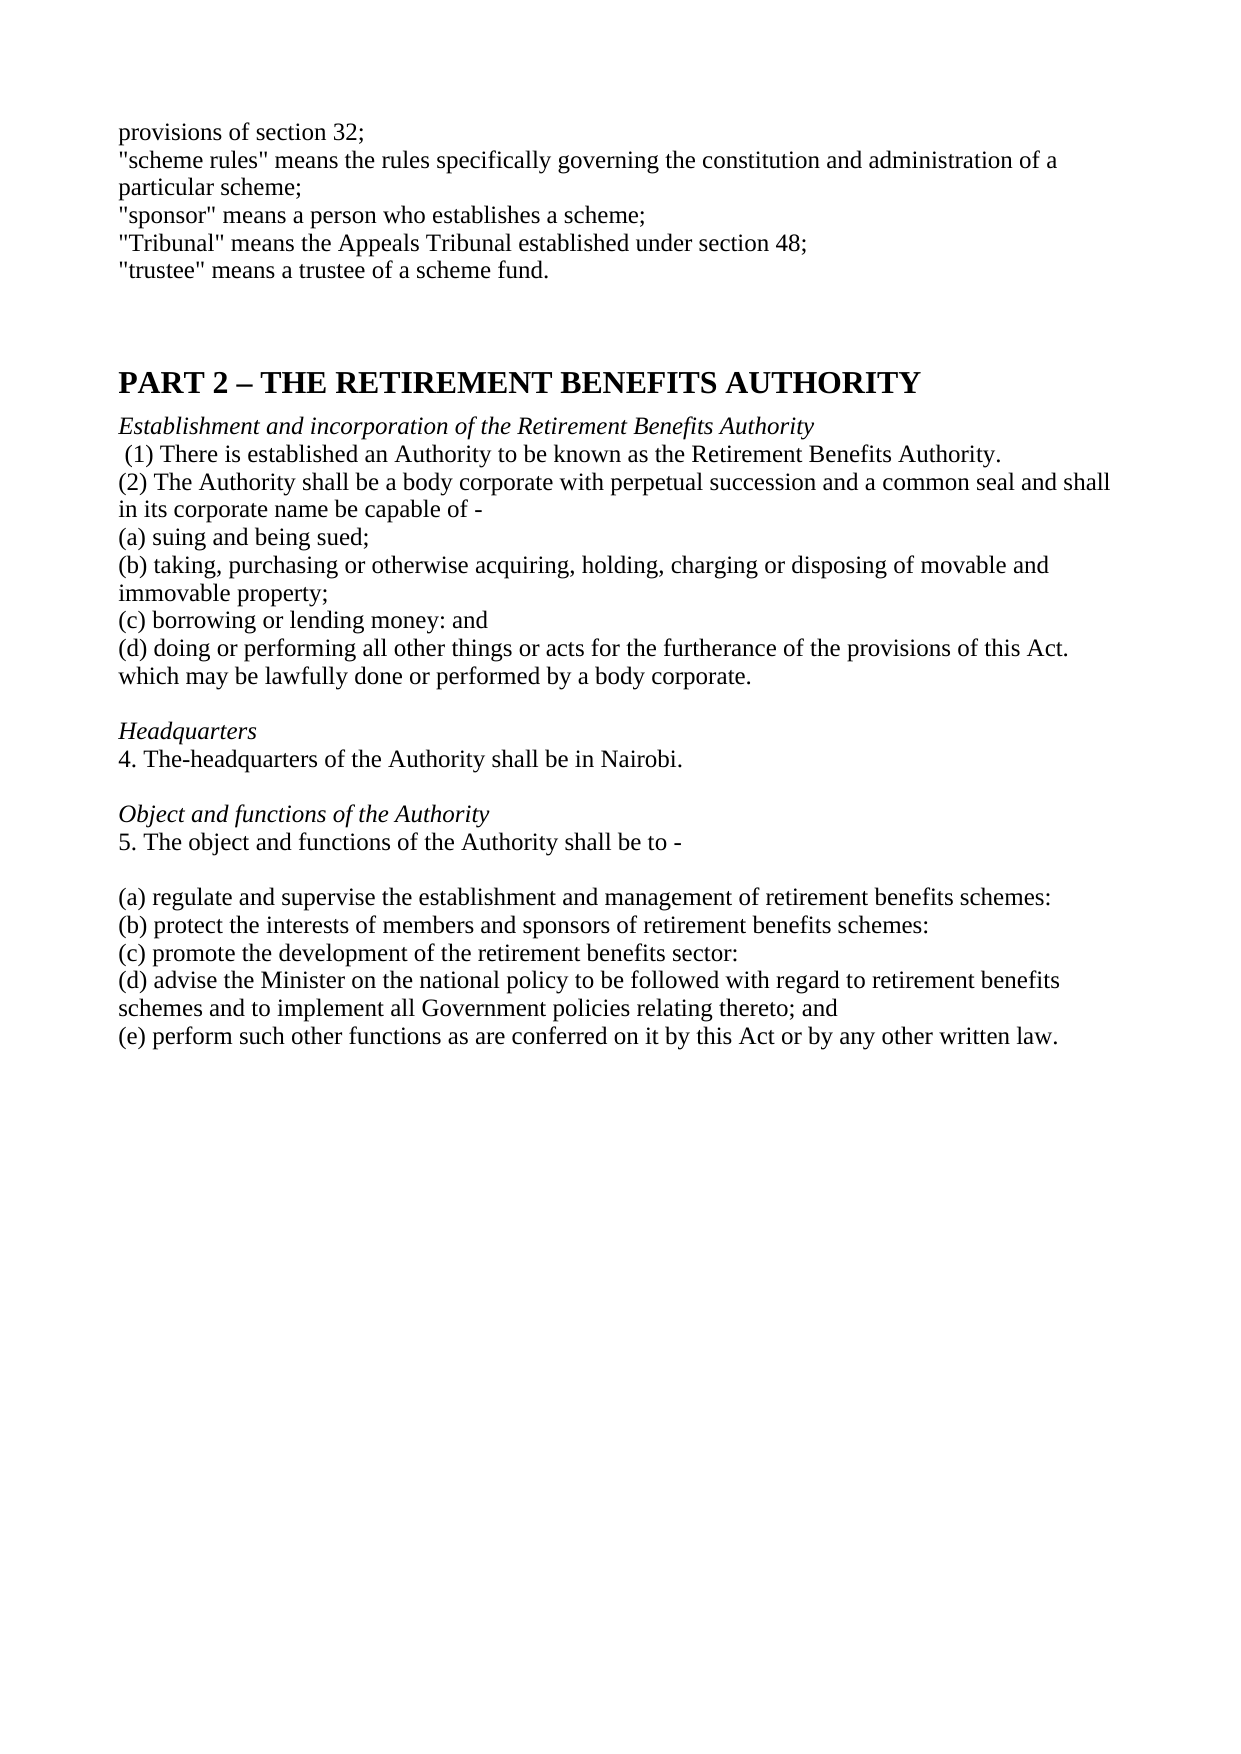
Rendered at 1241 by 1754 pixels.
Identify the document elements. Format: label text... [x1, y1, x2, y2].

text (d) doing or performing all other things or acts for the furtherance of the provisions of this Act. which may be lawfully done or performed by a body corporate. [118, 634, 1122, 689]
title Headquarters [118, 717, 1122, 745]
text (e) perform such other functions as are conferred on it by this Act or by any other written law. [118, 1022, 1122, 1050]
text "trustee" means a trustee of a scheme fund. [118, 257, 1122, 284]
text (2) The Authority shall be a body corporate with perpetual succession and a common seal and shall in its corporate name be capable of - [118, 468, 1122, 523]
title Establishment and incorporation of the Retirement Benefits Authority [118, 412, 1122, 440]
text "Tribunal" means the Appeals Tribunal established under section 48; [118, 229, 1122, 257]
text (a) regulate and supervise the establishment and management of retirement benefits schemes: [118, 883, 1122, 911]
text (a) suing and being sued; [118, 523, 1122, 551]
text "sponsor" means a person who establishes a scheme; [118, 201, 1122, 229]
text (c) borrowing or lending money: and [118, 606, 1122, 634]
text 4. The-headquarters of the Authority shall be in Nairobi. [118, 745, 1122, 773]
title Object and functions of the Authority [118, 800, 1122, 828]
text "scheme rules" means the rules specifically governing the constitution and administration of a particular scheme; [118, 146, 1122, 201]
text (b) protect the interests of members and sponsors of retirement benefits schemes: [118, 911, 1122, 939]
title PART 2 – THE RETIREMENT BENEFITS AUTHORITY [118, 365, 1122, 400]
text provisions of section 32; [118, 118, 1122, 146]
text (1) There is established an Authority to be known as the Retirement Benefits Authority. [118, 440, 1122, 468]
text (b) taking, purchasing or otherwise acquiring, holding, charging or disposing of movable and immovable property; [118, 551, 1122, 606]
text (d) advise the Minister on the national policy to be followed with regard to retirement benefits schemes and to implement all Government policies relating thereto; and [118, 967, 1122, 1022]
text 5. The object and functions of the Authority shall be to - [118, 828, 1122, 856]
text (c) promote the development of the retirement benefits sector: [118, 939, 1122, 967]
